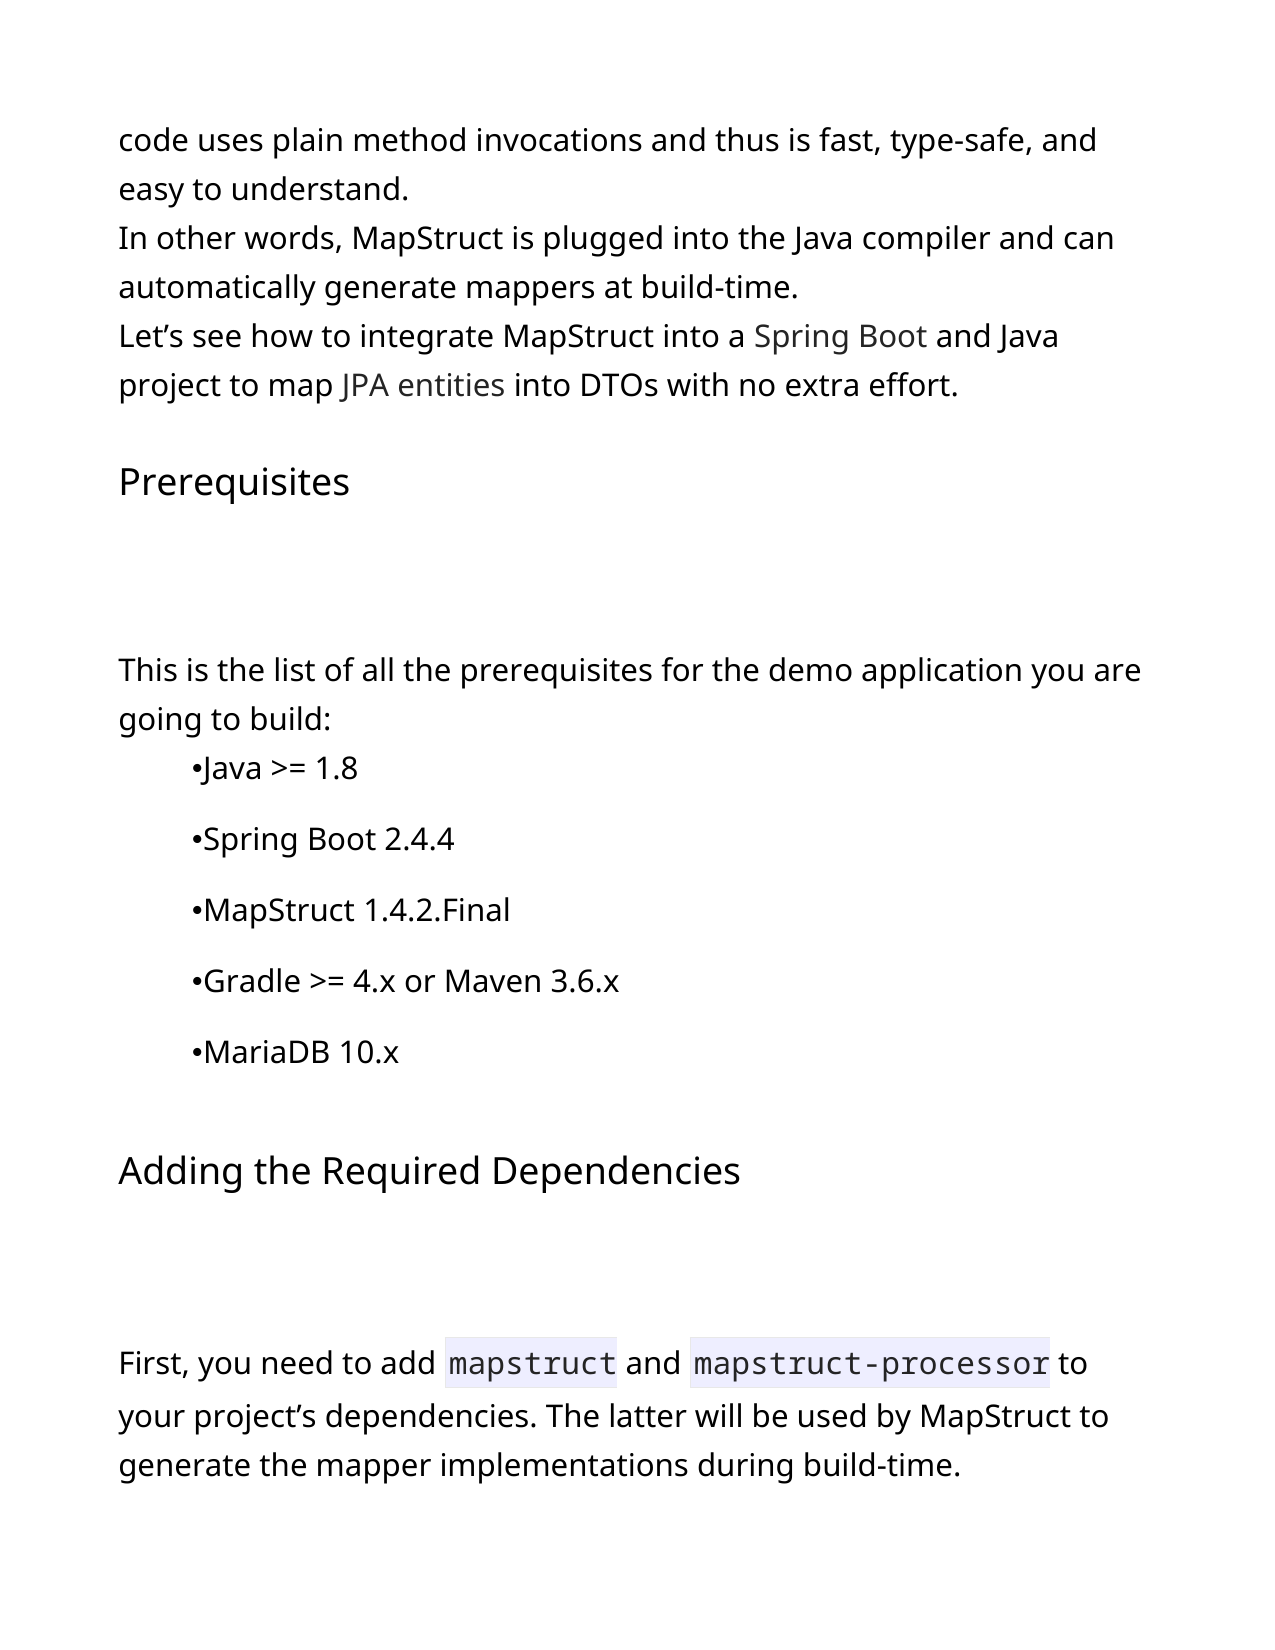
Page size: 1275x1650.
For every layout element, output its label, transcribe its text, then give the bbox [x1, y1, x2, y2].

list Spring Boot 2.4.4 [118, 817, 1157, 860]
list MariaDB 10.x [118, 1030, 1157, 1072]
list Gradle >= 4.x or Maven 3.6.x [118, 959, 1157, 1001]
text code uses plain method invocations and thus is fast, type-safe, and easy to understand. [118, 118, 1157, 210]
subtitle Prerequisites [118, 456, 1157, 507]
text This is the list of all the prerequisites for the demo application you are going to build: [118, 648, 1157, 740]
list Java >= 1.8 [118, 746, 1157, 789]
text First, you need to add mapstruct and mapstruct-processor to your project’s dependencies. The latter will be used by MapStruct to generate the mapper implementations during build-time. [118, 1337, 1157, 1486]
text In other words, MapStruct is plugged into the Java compiler and can automatically generate mappers at build-time. [118, 216, 1157, 308]
text Let’s see how to integrate MapStruct into a Spring Boot and Java project to map JPA entities into DTOs with no extra effort. [118, 314, 1157, 406]
subtitle Adding the Required Dependencies [118, 1144, 1157, 1195]
list MapStruct 1.4.2.Final [118, 888, 1157, 931]
